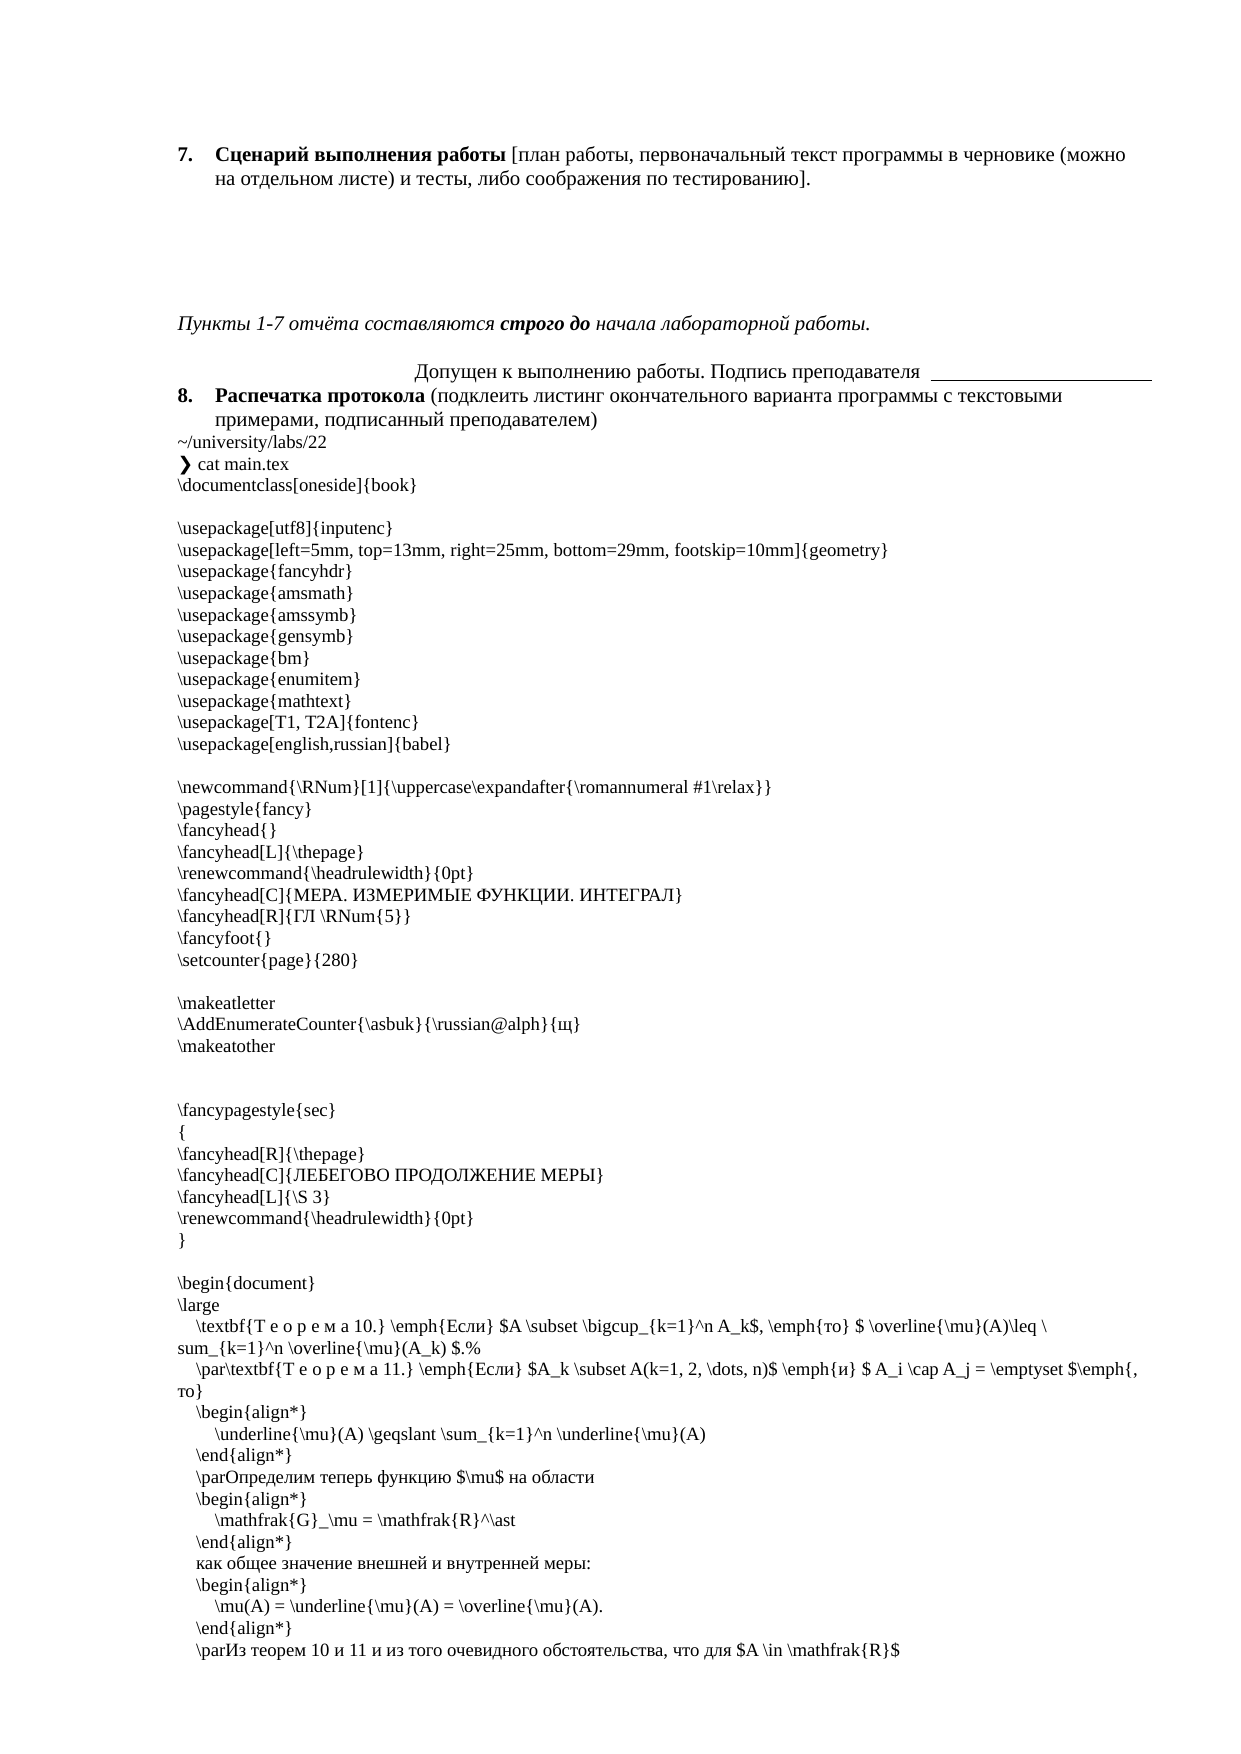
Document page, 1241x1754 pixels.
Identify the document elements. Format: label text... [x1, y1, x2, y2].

text \usepackage[english,russian]{babel} [177, 733, 1152, 754]
text \fancyhead[C]{ЛЕБЕГОВО ПРОДОЛЖЕНИЕ МЕРЫ} [177, 1164, 1152, 1186]
text \usepackage[left=5mm, top=13mm, right=25mm, bottom=29mm, footskip=10mm]{geometry} [177, 539, 1152, 560]
text Пункты 1-7 отчёта составляются строго до начала лабораторной работы. [177, 311, 1152, 335]
text \usepackage{bm} [177, 647, 1152, 668]
text \parОпределим теперь функцию $\mu$ на области [177, 1466, 1152, 1487]
text \fancyhead[R]{\thepage} [177, 1142, 1152, 1164]
text ❯ cat main.tex [177, 452, 1152, 474]
text \fancyhead[L]{\S 3} [177, 1186, 1152, 1207]
text \begin{align*} [177, 1487, 1152, 1509]
list Сценарий выполнения работы [план работы, первоначальный текст программы в черновике (можно на отдельном листе) и тесты, либо соображения по тестированию]. [177, 142, 1152, 190]
text \begin{document} [177, 1272, 1152, 1293]
text \makeatletter [177, 992, 1152, 1013]
text \usepackage{amssymb} [177, 603, 1152, 625]
text ~/university/labs/22 [177, 431, 1152, 452]
text \AddEnumerateCounter{\asbuk}{\russian@alph}{щ} [177, 1013, 1152, 1035]
text \end{align*} [177, 1531, 1152, 1552]
text \usepackage{enumitem} [177, 668, 1152, 690]
text \usepackage{amsmath} [177, 582, 1152, 603]
text \usepackage[utf8]{inputenc} [177, 517, 1152, 539]
text } [177, 1229, 1152, 1250]
text Допущен к выполнению работы. Подпись преподавателя [177, 359, 1152, 383]
text \fancyfoot{} [177, 927, 1152, 948]
text \textbf{Т е о р е м а 10.} \emph{Если} $A \subset \bigcup_{k=1}^n A_k$, \emph{то} $ \overline{\mu}(A)\leq \sum_{k=1}^n \overline{\mu}(A_k) $.% [177, 1315, 1152, 1358]
text { [177, 1121, 1152, 1142]
text \begin{align*} [177, 1574, 1152, 1595]
text \fancypagestyle{sec} [177, 1099, 1152, 1121]
text \setcounter{page}{280} [177, 948, 1152, 970]
text \mu(A) = \underline{\mu}(A) = \overline{\mu}(A). [177, 1595, 1152, 1617]
text \mathfrak{G}_\mu = \mathfrak{R}^\ast [177, 1509, 1152, 1531]
text \makeatother [177, 1035, 1152, 1056]
text \end{align*} [177, 1444, 1152, 1466]
text \renewcommand{\headrulewidth}{0pt} [177, 862, 1152, 884]
list Распечатка протокола (подклеить листинг окончательного варианта программы с текстовыми примерами, подписанный преподавателем) [177, 383, 1152, 431]
text \fancyhead{} [177, 819, 1152, 841]
text \underline{\mu}(A) \geqslant \sum_{k=1}^n \underline{\mu}(A) [177, 1423, 1152, 1444]
text \par\textbf{Т е о р е м а 11.} \emph{Если} $A_k \subset A(k=1, 2, \dots, n)$ \emph{и} $ A_i \cap A_j = \emptyset $\emph{, то} [177, 1358, 1152, 1401]
text \renewcommand{\headrulewidth}{0pt} [177, 1207, 1152, 1229]
text \fancyhead[L]{\thepage} [177, 841, 1152, 862]
text \pagestyle{fancy} [177, 797, 1152, 819]
text \fancyhead[R]{ГЛ \RNum{5}} [177, 905, 1152, 927]
text \documentclass[oneside]{book} [177, 474, 1152, 496]
text \end{align*} [177, 1617, 1152, 1638]
text \parИз теорем 10 и 11 и из того очевидного обстоятельства, что для $A \in \mathfrak{R}$ [177, 1638, 1152, 1660]
text \large [177, 1293, 1152, 1315]
text \newcommand{\RNum}[1]{\uppercase\expandafter{\romannumeral #1\relax}} [177, 776, 1152, 797]
text \begin{align*} [177, 1401, 1152, 1423]
text как общее значение внешней и внутренней меры: [177, 1552, 1152, 1574]
text \usepackage{mathtext} [177, 690, 1152, 711]
text \usepackage{gensymb} [177, 625, 1152, 647]
text \usepackage{fancyhdr} [177, 560, 1152, 582]
text \usepackage[T1, T2A]{fontenc} [177, 711, 1152, 733]
text \fancyhead[C]{МЕРА. ИЗМЕРИМЫЕ ФУНКЦИИ. ИНТЕГРАЛ} [177, 884, 1152, 905]
